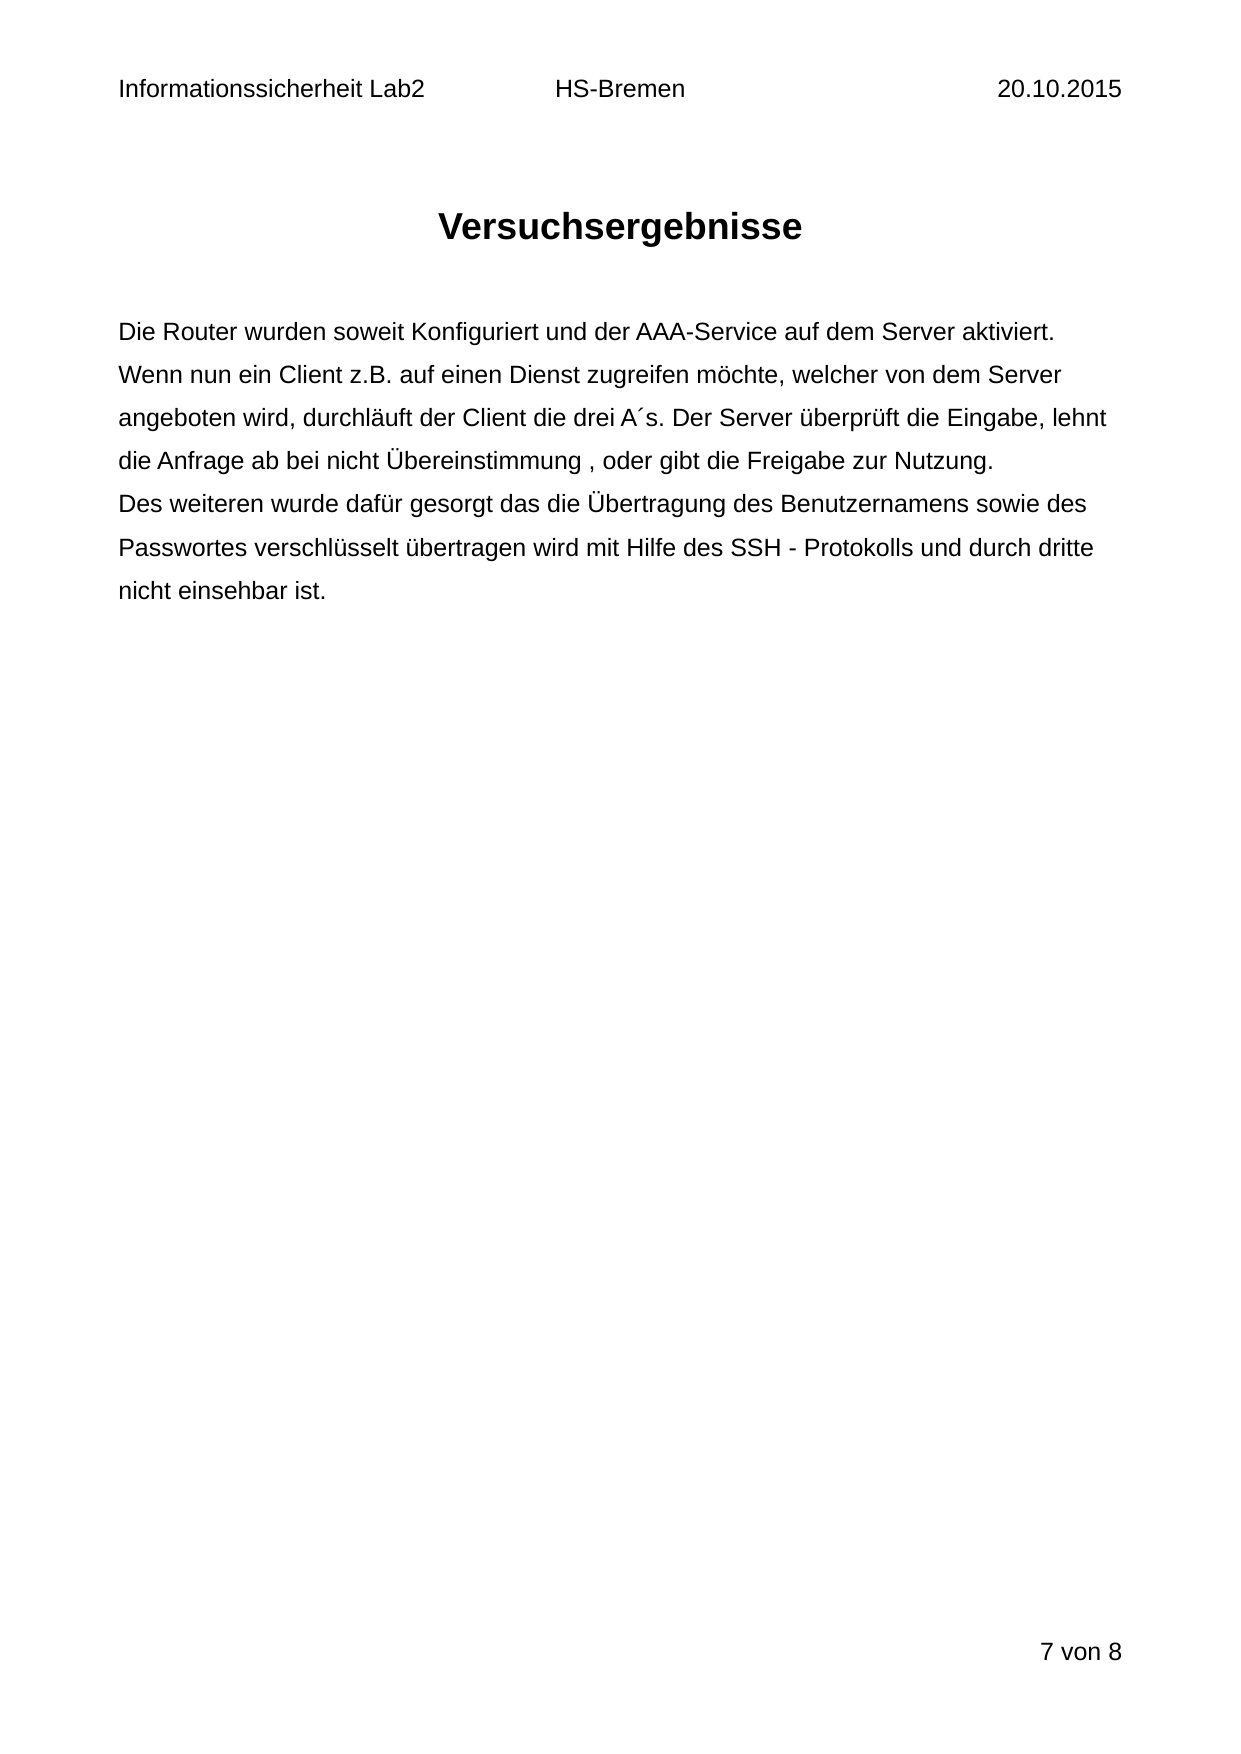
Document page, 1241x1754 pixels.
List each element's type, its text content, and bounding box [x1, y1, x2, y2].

text Des weiteren wurde dafür gesorgt das die Übertragung des Benutzernamens sowie des Passwortes verschlüsselt übertragen wird mit Hilfe des SSH - Protokolls und durch dritte nicht einsehbar ist. [118, 489, 1122, 604]
text Die Router wurden soweit Konfiguriert und der AAA-Service auf dem Server aktiviert. [118, 317, 1122, 346]
text Wenn nun ein Client z.B. auf einen Dienst zugreifen möchte, welcher von dem Server angeboten wird, durchläuft der Client die drei A´s. Der Server überprüft die Eingabe, lehnt die Anfrage ab bei nicht Übereinstimmung , oder gibt die Freigabe zur Nutzung. [118, 360, 1122, 475]
subtitle Versuchsergebnisse [118, 204, 1122, 247]
